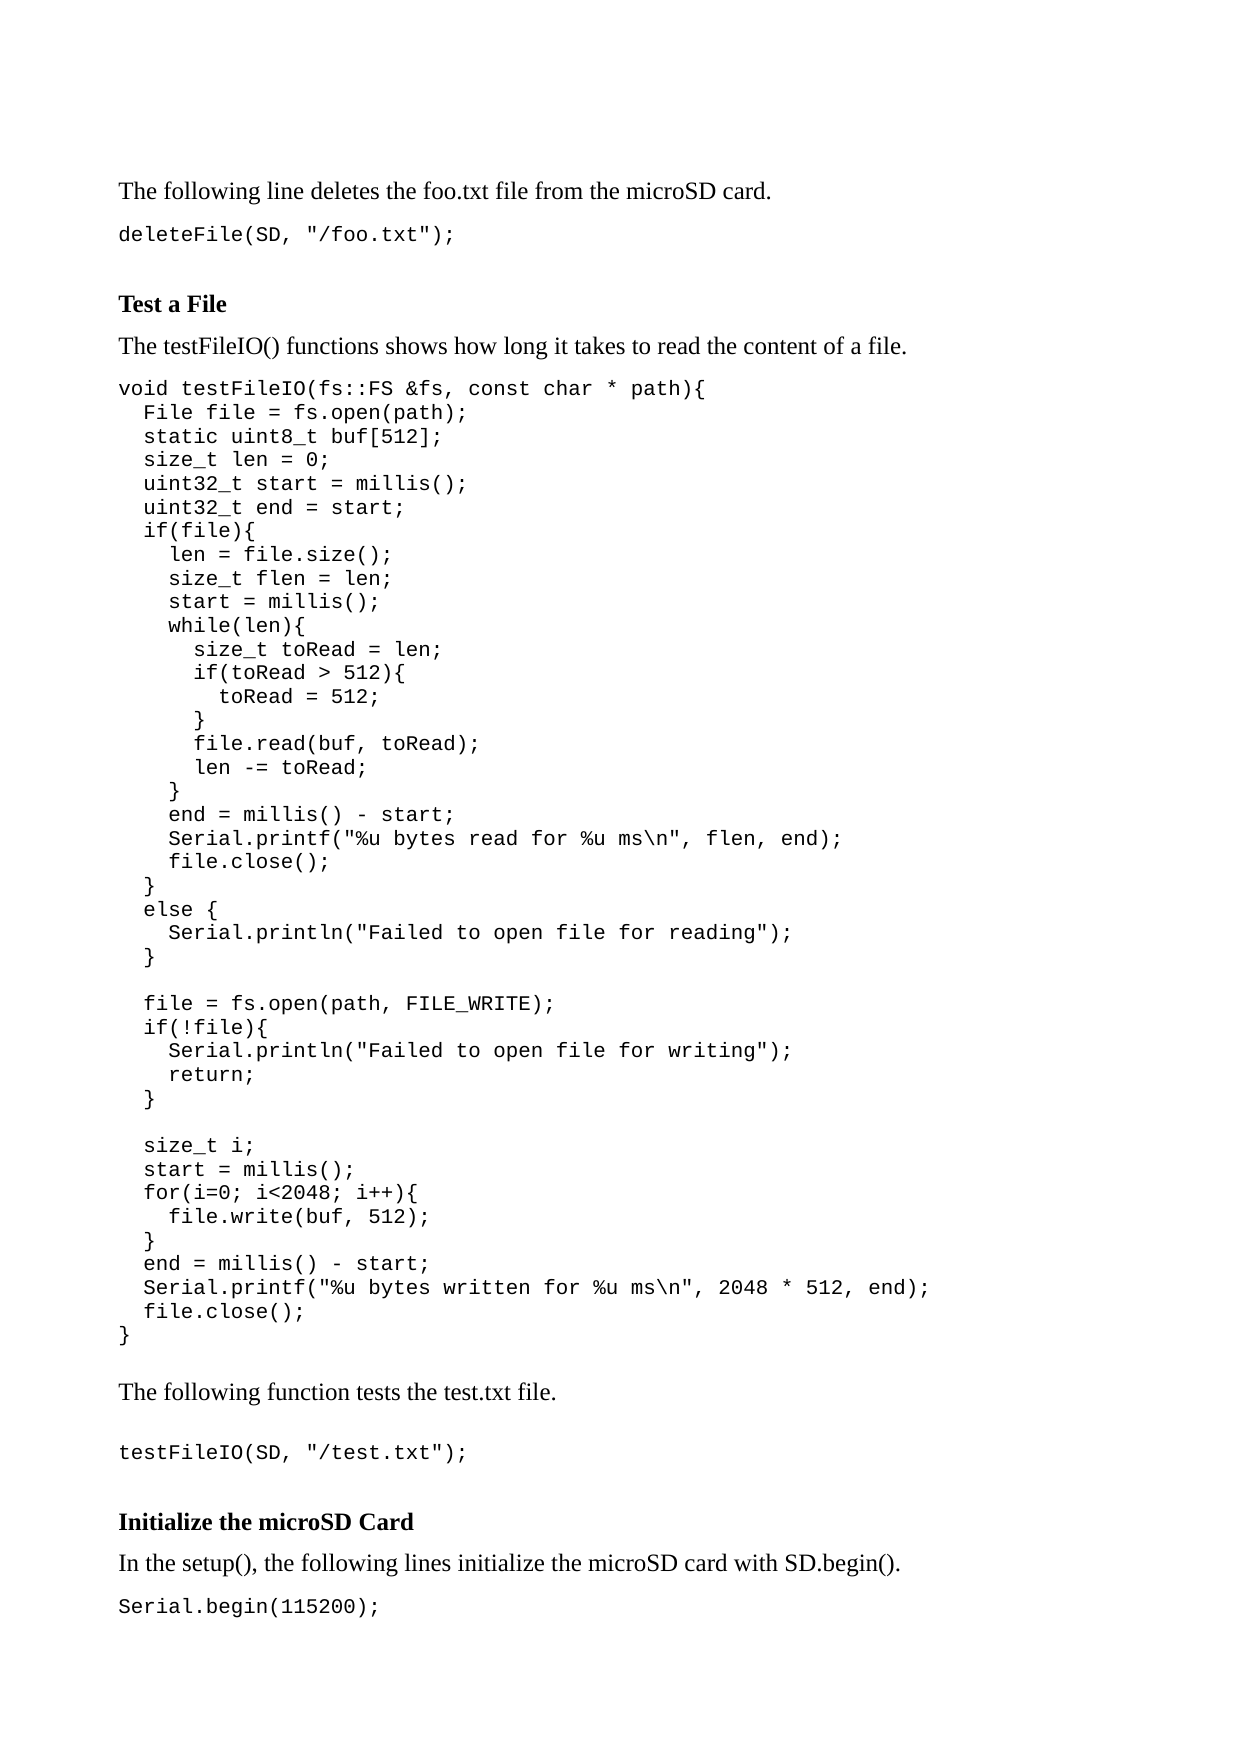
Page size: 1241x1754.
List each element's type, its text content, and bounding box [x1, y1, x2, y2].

text The testFileIO() functions shows how long it takes to read the content of a file. [118, 331, 1122, 359]
text Serial.println("Failed to open file for writing"); [118, 1041, 1122, 1064]
text file.close(); [118, 851, 1122, 875]
text static uint8_t buf[512]; [118, 426, 1122, 449]
text size_t flen = len; [118, 568, 1122, 591]
text In the setup(), the following lines initialize the microSD card with SD.begin(). [118, 1548, 1122, 1577]
text end = millis() - start; [118, 1253, 1122, 1277]
text toRead = 512; [118, 686, 1122, 709]
text } [118, 946, 1122, 969]
text len -= toRead; [118, 757, 1122, 780]
text uint32_t start = millis(); [118, 473, 1122, 497]
text } [118, 875, 1122, 899]
text file = fs.open(path, FILE_WRITE); [118, 993, 1122, 1017]
subtitle Test a File [118, 289, 1122, 318]
text file.close(); [118, 1301, 1122, 1324]
text len = file.size(); [118, 544, 1122, 568]
text Serial.printf("%u bytes read for %u ms\n", flen, end); [118, 828, 1122, 851]
text uint32_t end = start; [118, 497, 1122, 520]
subtitle Initialize the microSD Card [118, 1507, 1122, 1536]
text file.read(buf, toRead); [118, 733, 1122, 757]
text end = millis() - start; [118, 804, 1122, 828]
text The following line deletes the foo.txt file from the microSD card. [118, 176, 1122, 205]
text size_t toRead = len; [118, 638, 1122, 662]
text size_t len = 0; [118, 449, 1122, 473]
text testFileIO(SD, "/test.txt"); [118, 1442, 1122, 1465]
text } [118, 1324, 1122, 1348]
text } [118, 780, 1122, 804]
text File file = fs.open(path); [118, 402, 1122, 426]
text } [118, 1088, 1122, 1111]
text The following function tests the test.txt file. [118, 1377, 1122, 1406]
text return; [118, 1064, 1122, 1088]
text while(len){ [118, 615, 1122, 638]
text if(!file){ [118, 1017, 1122, 1041]
text if(toRead > 512){ [118, 662, 1122, 686]
text if(file){ [118, 520, 1122, 544]
text Serial.println("Failed to open file for reading"); [118, 922, 1122, 946]
text else { [118, 899, 1122, 922]
text start = millis(); [118, 1159, 1122, 1182]
text for(i=0; i<2048; i++){ [118, 1182, 1122, 1206]
text Serial.begin(115200); [118, 1596, 1122, 1620]
text } [118, 1230, 1122, 1253]
text void testFileIO(fs::FS &fs, const char * path){ [118, 378, 1122, 402]
text start = millis(); [118, 591, 1122, 615]
text size_t i; [118, 1135, 1122, 1159]
text deleteFile(SD, "/foo.txt"); [118, 224, 1122, 248]
text file.write(buf, 512); [118, 1206, 1122, 1230]
text } [118, 709, 1122, 733]
text Serial.printf("%u bytes written for %u ms\n", 2048 * 512, end); [118, 1277, 1122, 1301]
